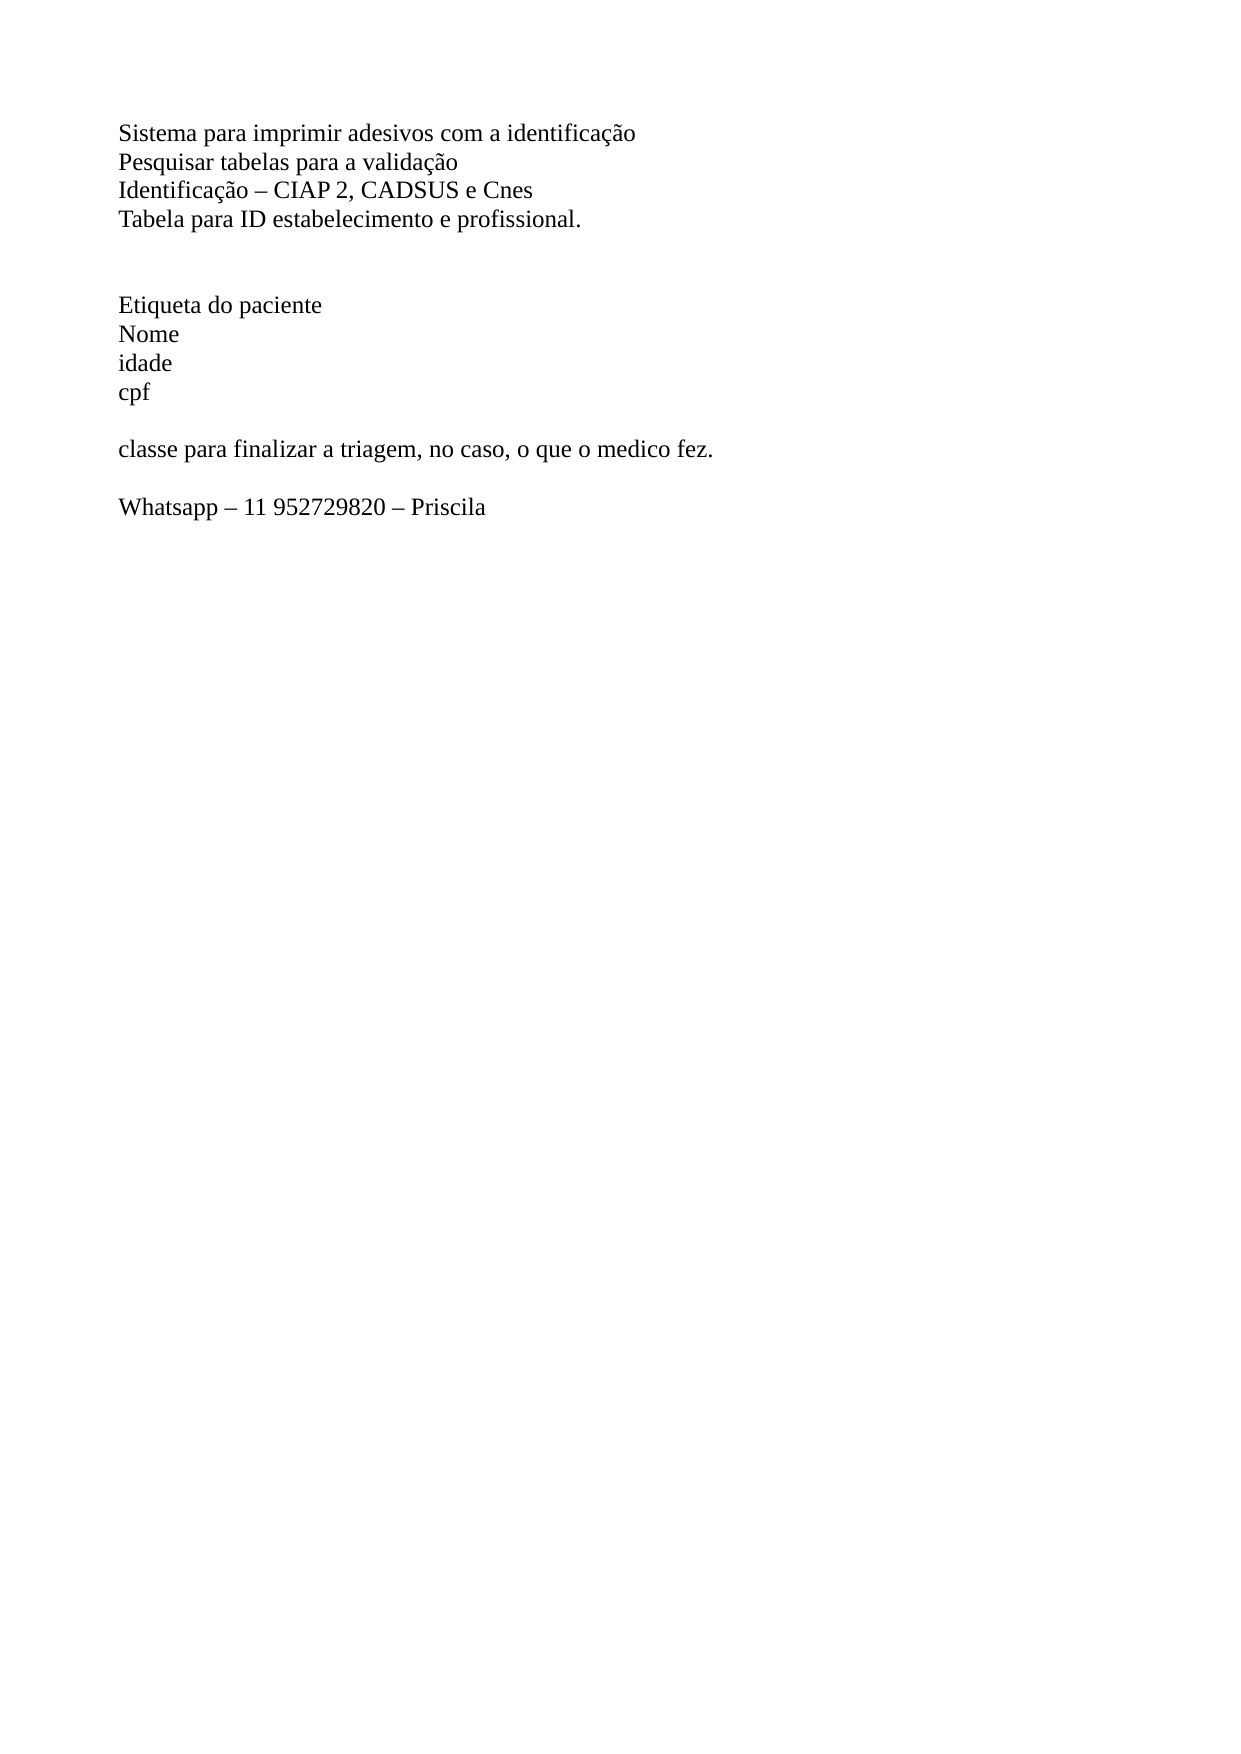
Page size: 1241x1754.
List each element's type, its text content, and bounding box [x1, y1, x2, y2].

text classe para finalizar a triagem, no caso, o que o medico fez. [118, 434, 1122, 463]
text Etiqueta do paciente [118, 291, 1122, 319]
text idade [118, 348, 1122, 377]
text Sistema para imprimir adesivos com a identificação [118, 118, 1122, 147]
text Nome [118, 319, 1122, 348]
text Tabela para ID estabelecimento e profissional. [118, 204, 1122, 233]
text Identificação – CIAP 2, CADSUS e Cnes [118, 176, 1122, 204]
text cpf [118, 377, 1122, 406]
text Whatsapp – 11 952729820 – Priscila [118, 492, 1122, 521]
text Pesquisar tabelas para a validação [118, 147, 1122, 176]
